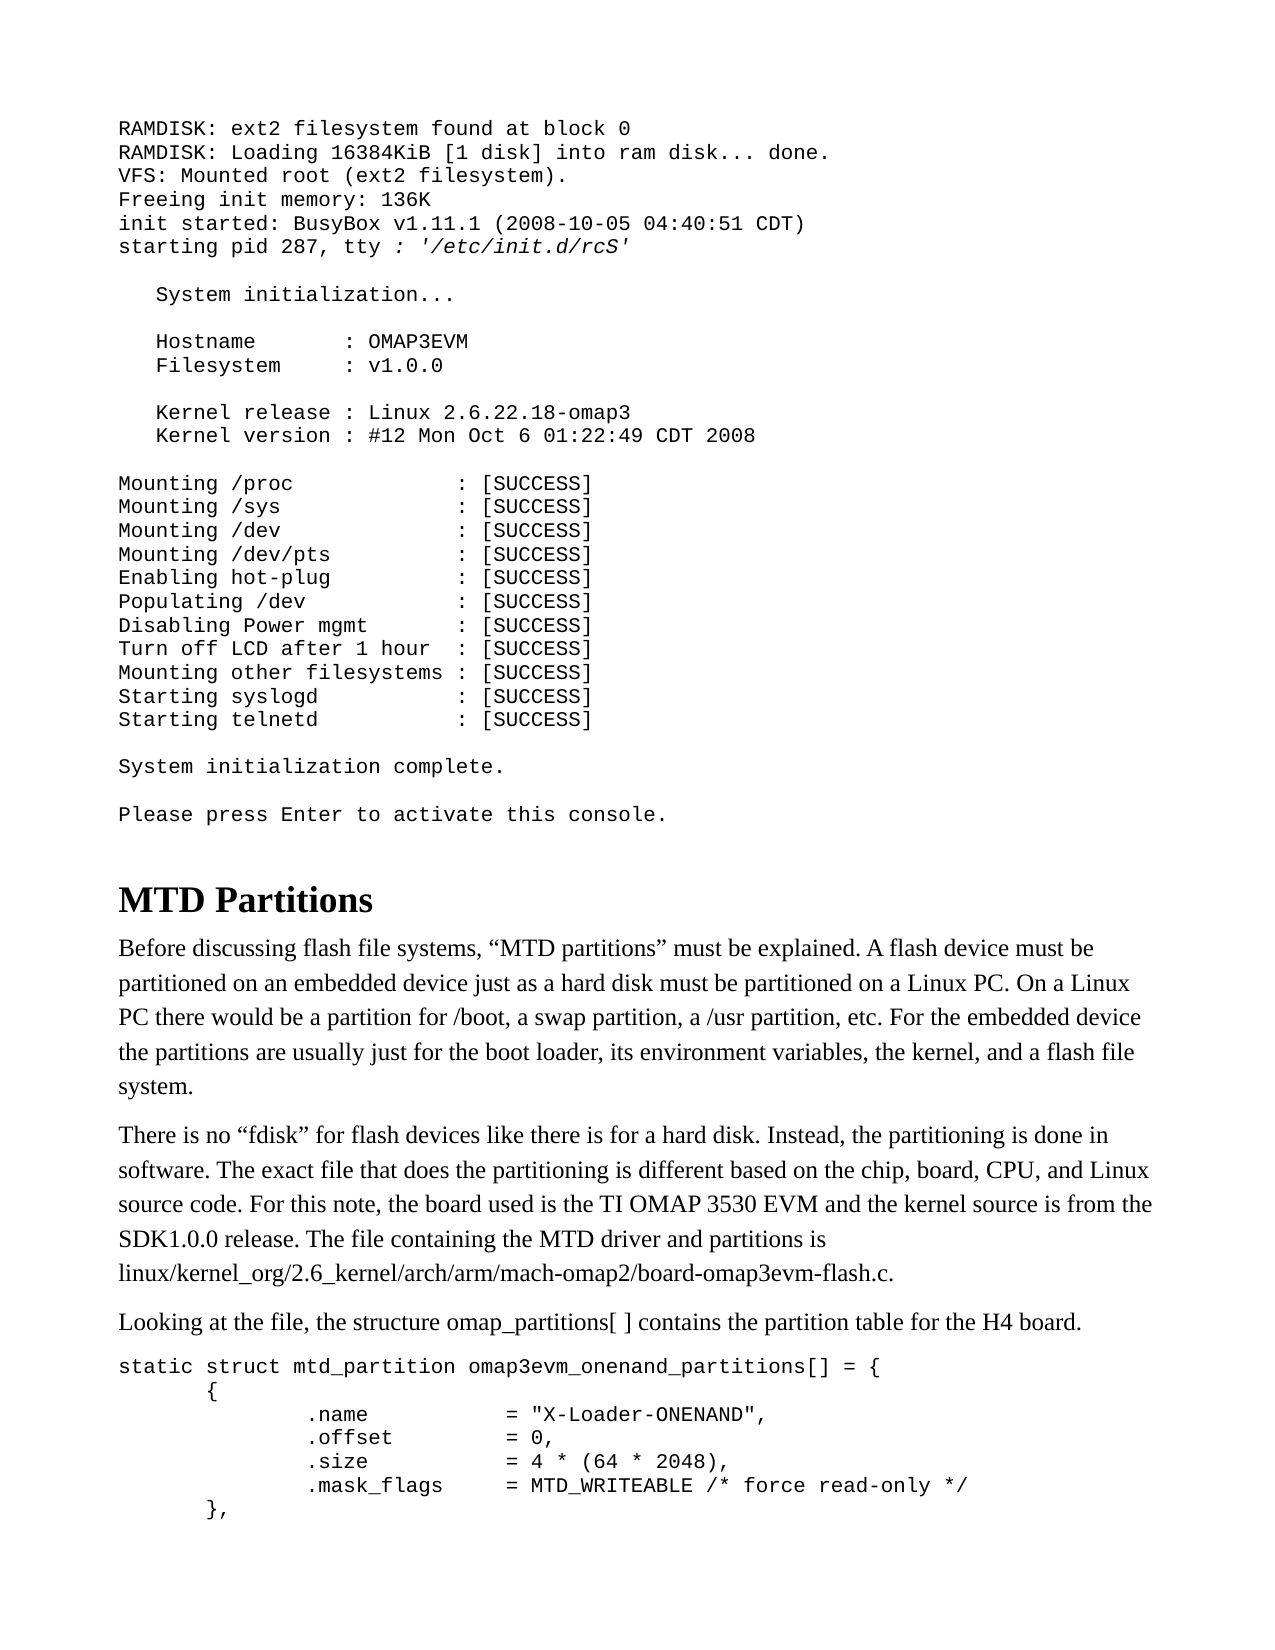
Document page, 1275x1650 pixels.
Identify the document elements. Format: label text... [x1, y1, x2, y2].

subtitle MTD Partitions [118, 878, 1157, 921]
text RAMDISK: ext2 filesystem found at block 0 [118, 118, 1157, 142]
text Please press Enter to activate this console. [118, 804, 1157, 827]
text System initialization complete. [118, 757, 1157, 780]
text .size = 4 * (64 * 2048), [118, 1451, 1157, 1475]
text Mounting /proc : [SUCCESS] [118, 473, 1157, 496]
text { [118, 1380, 1157, 1404]
text .name = "X-Loader-ONENAND", [118, 1404, 1157, 1427]
text init started: BusyBox v1.11.1 (2008-10-05 04:40:51 CDT) [118, 213, 1157, 236]
text Kernel version : #12 Mon Oct 6 01:22:49 CDT 2008 [118, 426, 1157, 449]
text Before discussing flash file systems, “MTD partitions” must be explained. A flash device must be partitioned on an embedded device just as a hard disk must be partitioned on a Linux PC. On a Linux PC there would be a partition for /boot, a swap partition, a /usr partition, etc. For the embedded device the partitions are usually just for the boot loader, its environment variables, the kernel, and a flash file system. [118, 933, 1157, 1100]
text Starting telnetd : [SUCCESS] [118, 709, 1157, 733]
text Mounting /dev : [SUCCESS] [118, 520, 1157, 544]
text }, [118, 1498, 1157, 1522]
text Kernel release : Linux 2.6.22.18-omap3 [118, 402, 1157, 426]
text static struct mtd_partition omap3evm_onenand_partitions[] = { [118, 1356, 1157, 1380]
text Enabling hot-plug : [SUCCESS] [118, 567, 1157, 591]
text .offset = 0, [118, 1427, 1157, 1451]
text Mounting /dev/pts : [SUCCESS] [118, 544, 1157, 567]
text There is no “fdisk” for flash devices like there is for a hard disk. Instead, the partitioning is done in software. The exact file that does the partitioning is different based on the chip, board, CPU, and Linux source code. For this note, the board used is the TI OMAP 3530 EVM and the kernel source is from the SDK1.0.0 release. The file containing the MTD driver and partitions is linux/kernel_org/2.6_kernel/arch/arm/mach-omap2/board-omap3evm-flash.c. [118, 1120, 1157, 1287]
text Filesystem : v1.0.0 [118, 354, 1157, 378]
text starting pid 287, tty : '/etc/init.d/rcS' [118, 236, 1157, 260]
text Freeing init memory: 136K [118, 189, 1157, 213]
text Starting syslogd : [SUCCESS] [118, 686, 1157, 709]
text Hostname : OMAP3EVM [118, 331, 1157, 354]
text Disabling Power mgmt : [SUCCESS] [118, 615, 1157, 638]
text RAMDISK: Loading 16384KiB [1 disk] into ram disk... done. [118, 142, 1157, 165]
text System initialization... [118, 284, 1157, 307]
text VFS: Mounted root (ext2 filesystem). [118, 165, 1157, 189]
text .mask_flags = MTD_WRITEABLE /* force read-only */ [118, 1475, 1157, 1498]
text Mounting other filesystems : [SUCCESS] [118, 662, 1157, 686]
text Looking at the file, the structure omap_partitions[ ] contains the partition table for the H4 board. [118, 1307, 1157, 1336]
text Populating /dev : [SUCCESS] [118, 591, 1157, 615]
text Turn off LCD after 1 hour : [SUCCESS] [118, 638, 1157, 662]
text Mounting /sys : [SUCCESS] [118, 496, 1157, 520]
